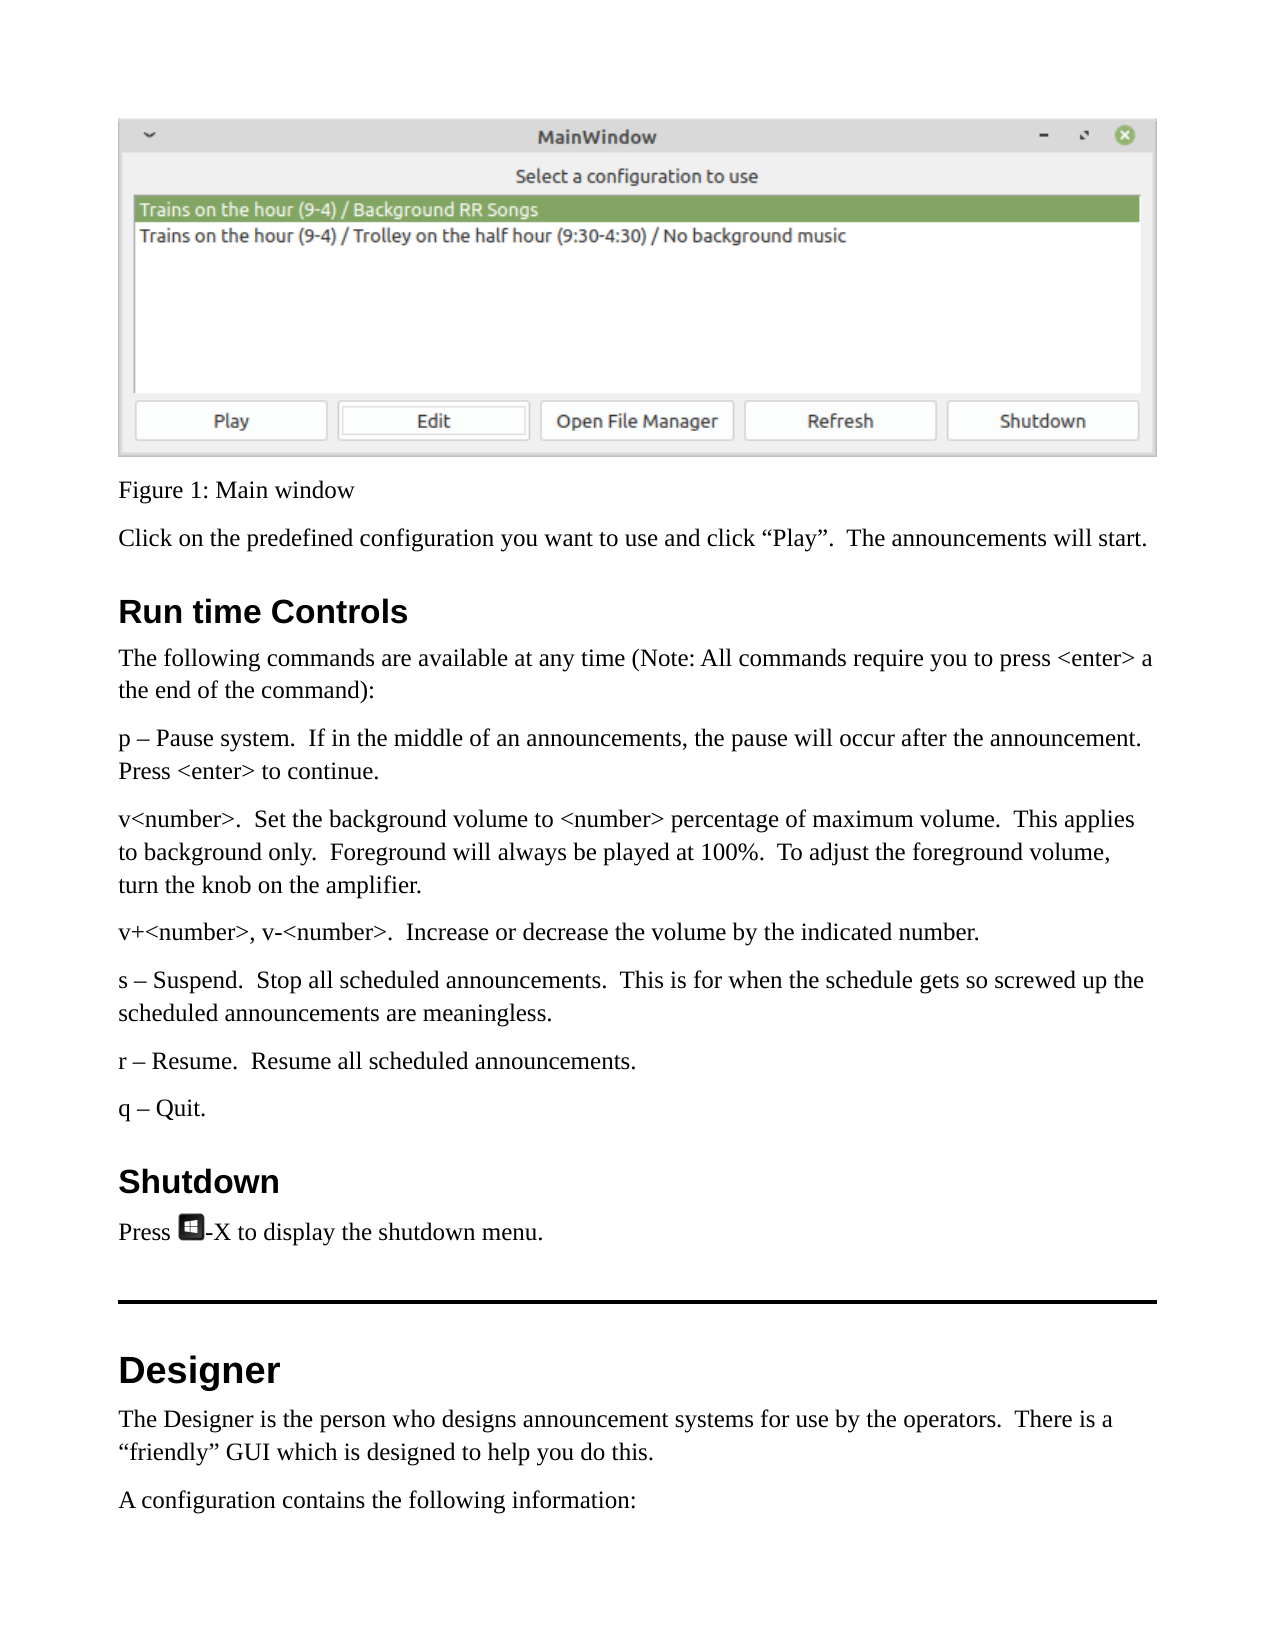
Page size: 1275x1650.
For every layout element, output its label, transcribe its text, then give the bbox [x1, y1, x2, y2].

picture [118, 118, 1157, 457]
subtitle Shutdown [118, 1162, 1157, 1200]
picture [177, 1212, 205, 1241]
text The Designer is the person who designs announcement systems for use by the operators. There is a “friendly” GUI which is designed to help you do this. [118, 1404, 1157, 1466]
text v<number>. Set the background volume to <number> percentage of maximum volume. This applies to background only. Foreground will always be played at 100%. To adjust the foreground volume, turn the knob on the amplifier. [118, 804, 1157, 899]
text A configuration contains the following information: [118, 1485, 1157, 1514]
text The following commands are available at any time (Note: All commands require you to press <enter> a the end of the command): [118, 643, 1157, 704]
text Press -X to display the shutdown menu. [118, 1213, 1157, 1246]
text p – Pause system. If in the middle of an announcements, the pause will occur after the announcement. Press <enter> to continue. [118, 723, 1157, 785]
text r – Resume. Resume all scheduled announcements. [118, 1046, 1157, 1074]
subtitle Run time Controls [118, 591, 1157, 630]
subtitle Designer [118, 1348, 1157, 1392]
text v+<number>, v-<number>. Increase or decrease the volume by the indicated number. [118, 917, 1157, 946]
text s – Suspend. Stop all scheduled announcements. This is for when the schedule gets so screwed up the scheduled announcements are meaningless. [118, 965, 1157, 1027]
text Figure 1: Main window [118, 475, 1157, 504]
text q – Quit. [118, 1093, 1157, 1122]
text Click on the predefined configuration you want to use and click “Play”. The announcements will start. [118, 523, 1157, 552]
